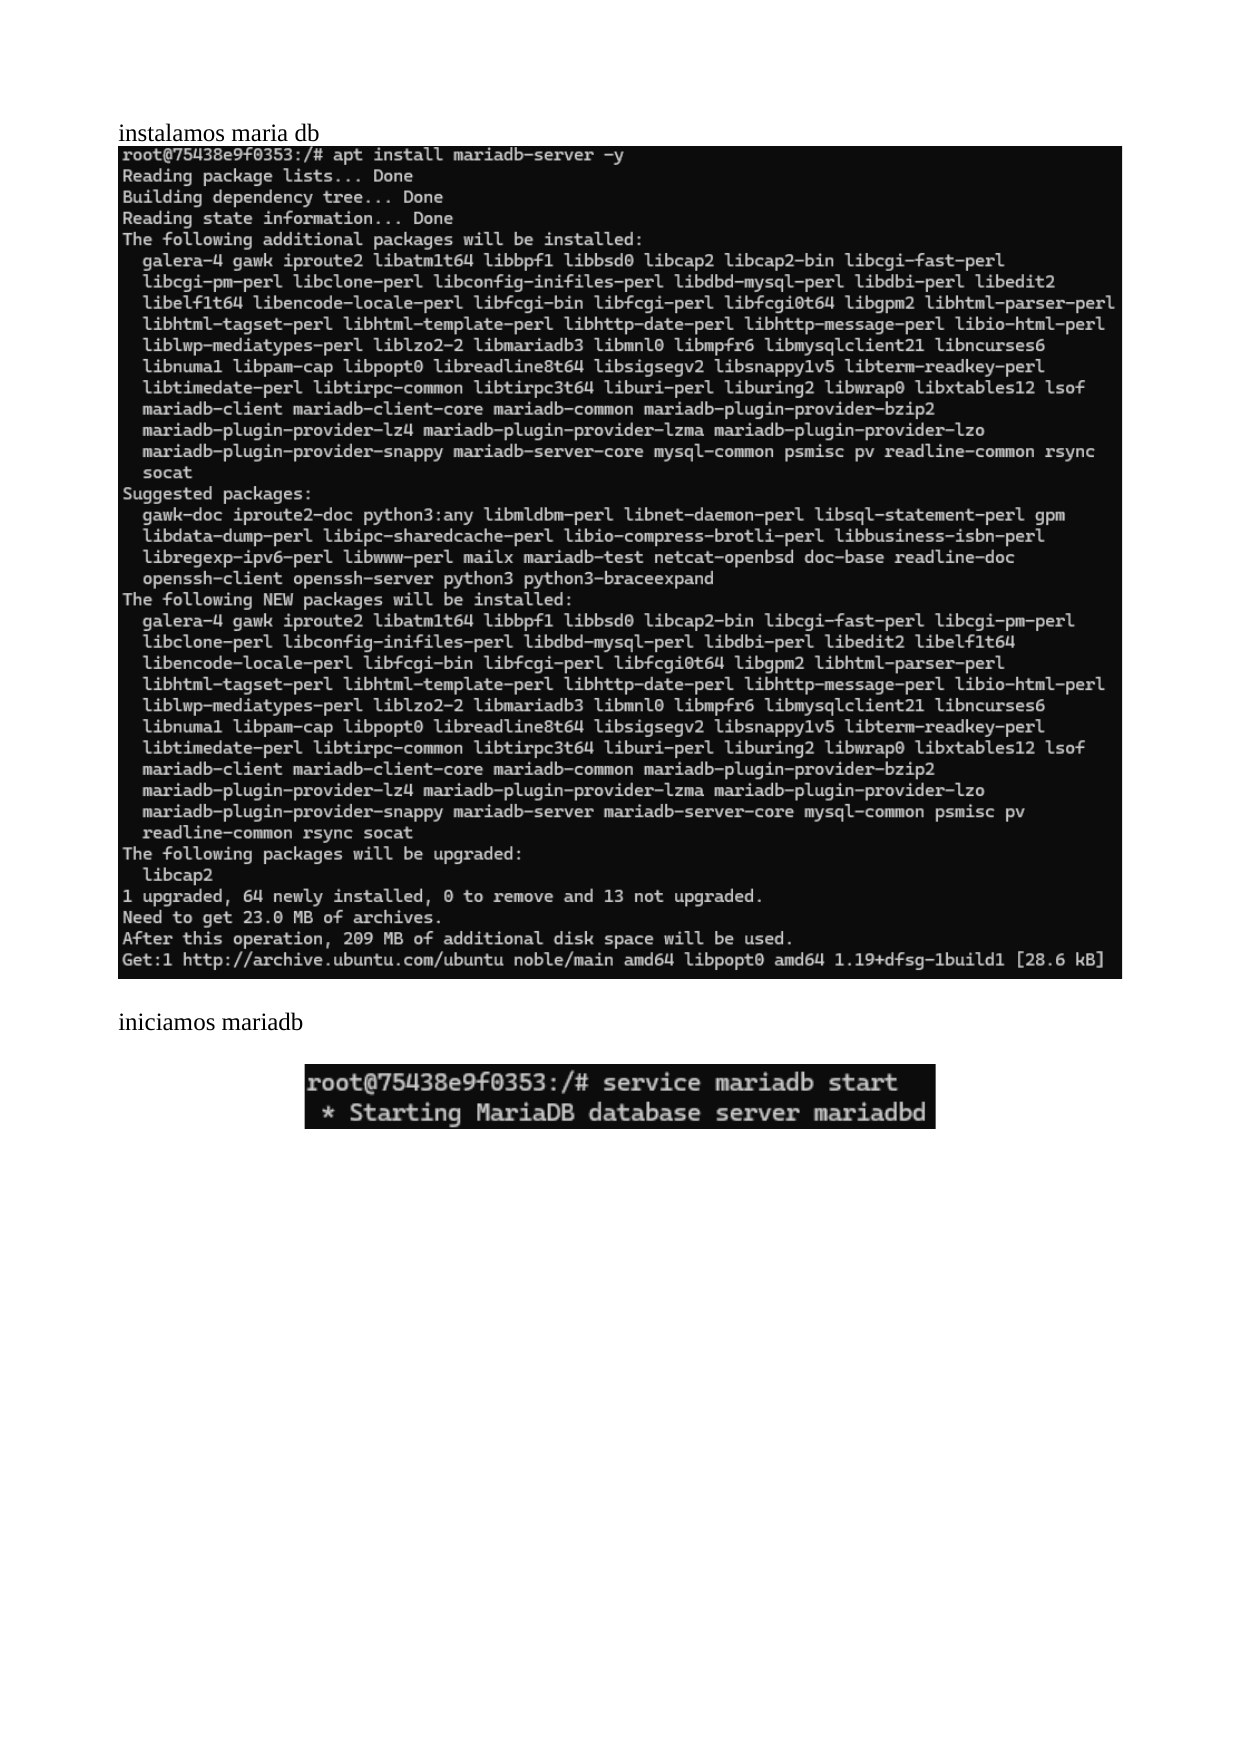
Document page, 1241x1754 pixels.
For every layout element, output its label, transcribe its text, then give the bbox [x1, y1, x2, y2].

picture [118, 146, 1123, 979]
text instalamos maria db [118, 118, 1122, 146]
text iniciamos mariadb [118, 1007, 1122, 1036]
picture [304, 1064, 936, 1129]
